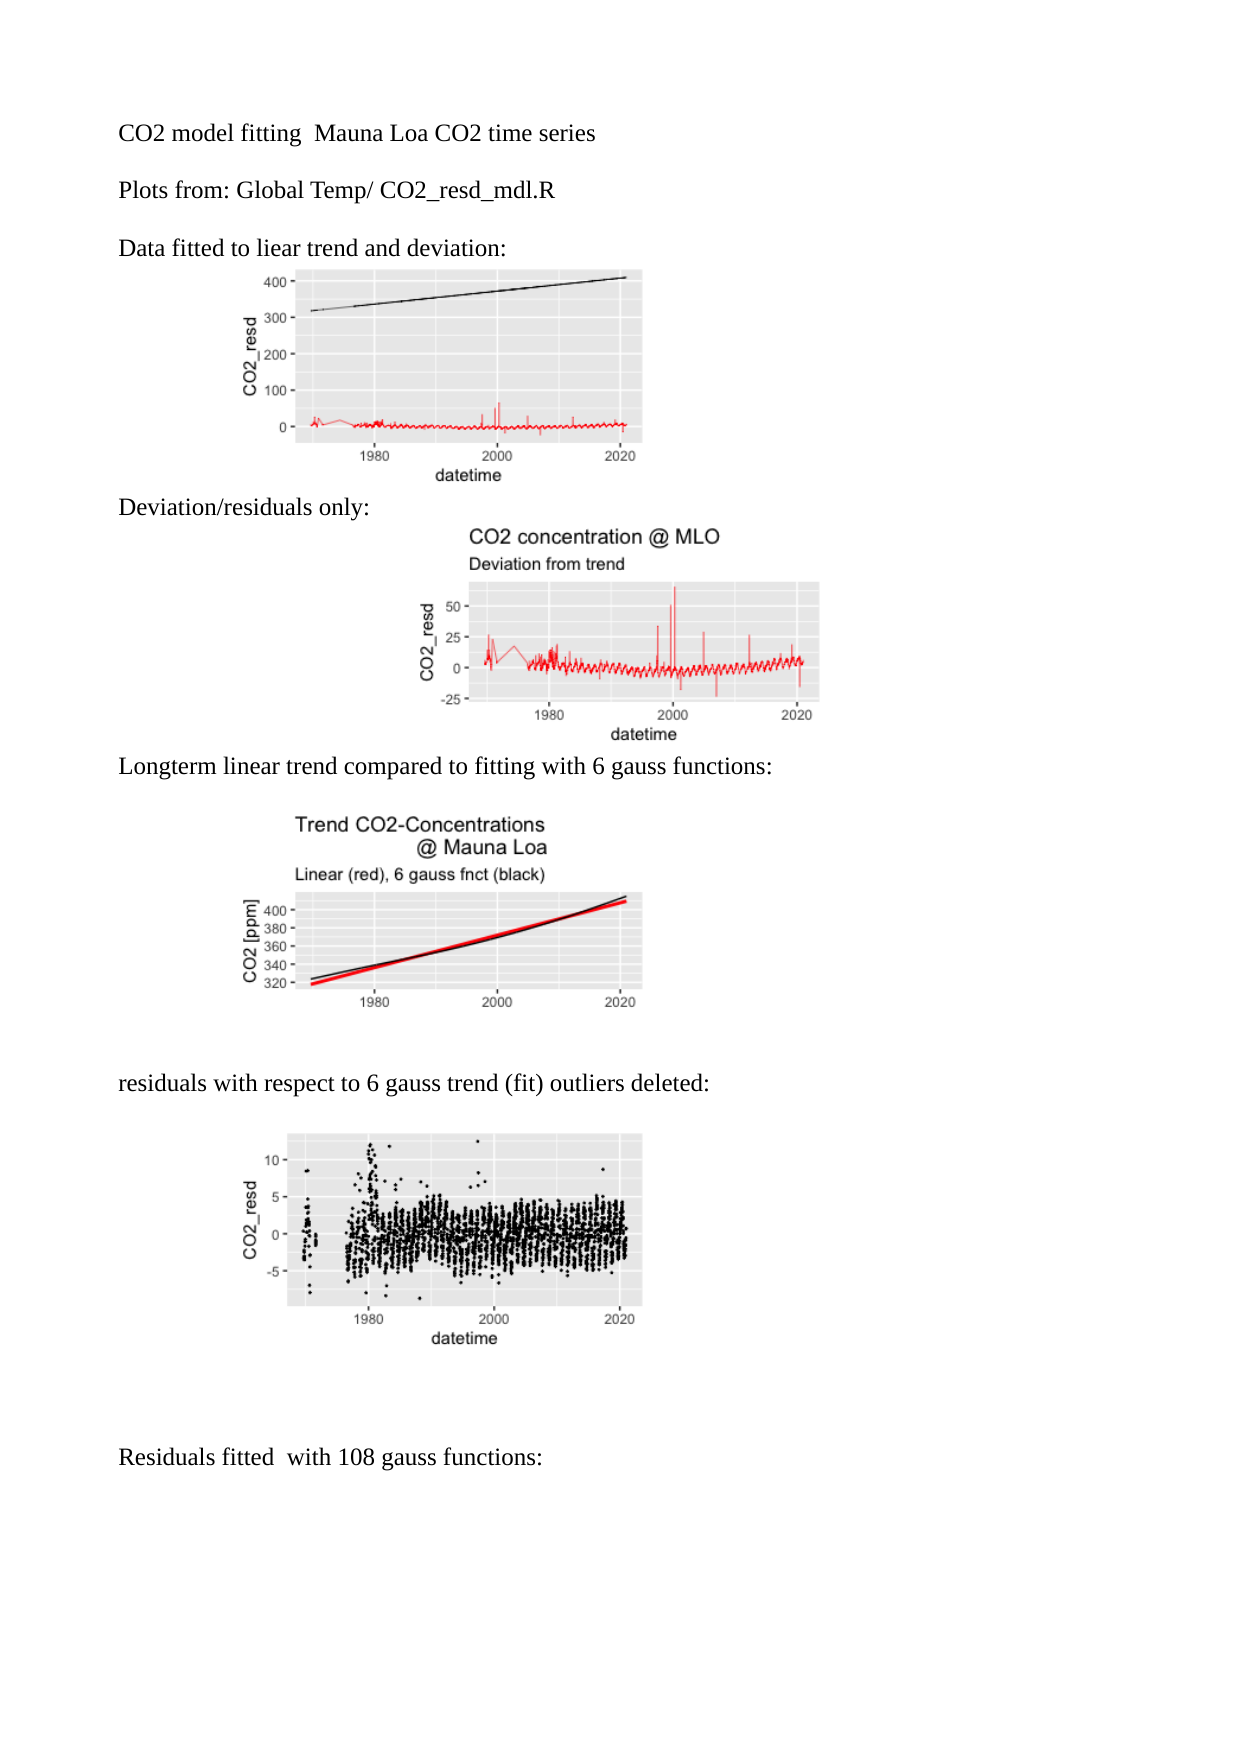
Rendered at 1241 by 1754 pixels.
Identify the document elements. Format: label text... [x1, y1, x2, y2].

text Deviation/residuals only: [118, 262, 1122, 521]
text Residuals fitted with 108 gauss functions: [118, 1442, 1122, 1471]
picture [412, 521, 828, 752]
text Data fitted to liear trend and deviation: [118, 233, 1122, 262]
picture [235, 1125, 651, 1356]
text residuals with respect to 6 gauss trend (fit) outliers deleted: [118, 1068, 1122, 1097]
text Plots from: Global Temp/ CO2_resd_mdl.R [118, 176, 1122, 204]
picture [235, 261, 651, 493]
text CO2 model fitting Mauna Loa CO2 time series [118, 118, 1122, 147]
picture [235, 808, 651, 1039]
text Longterm linear trend compared to fitting with 6 gauss functions: [118, 521, 1122, 780]
